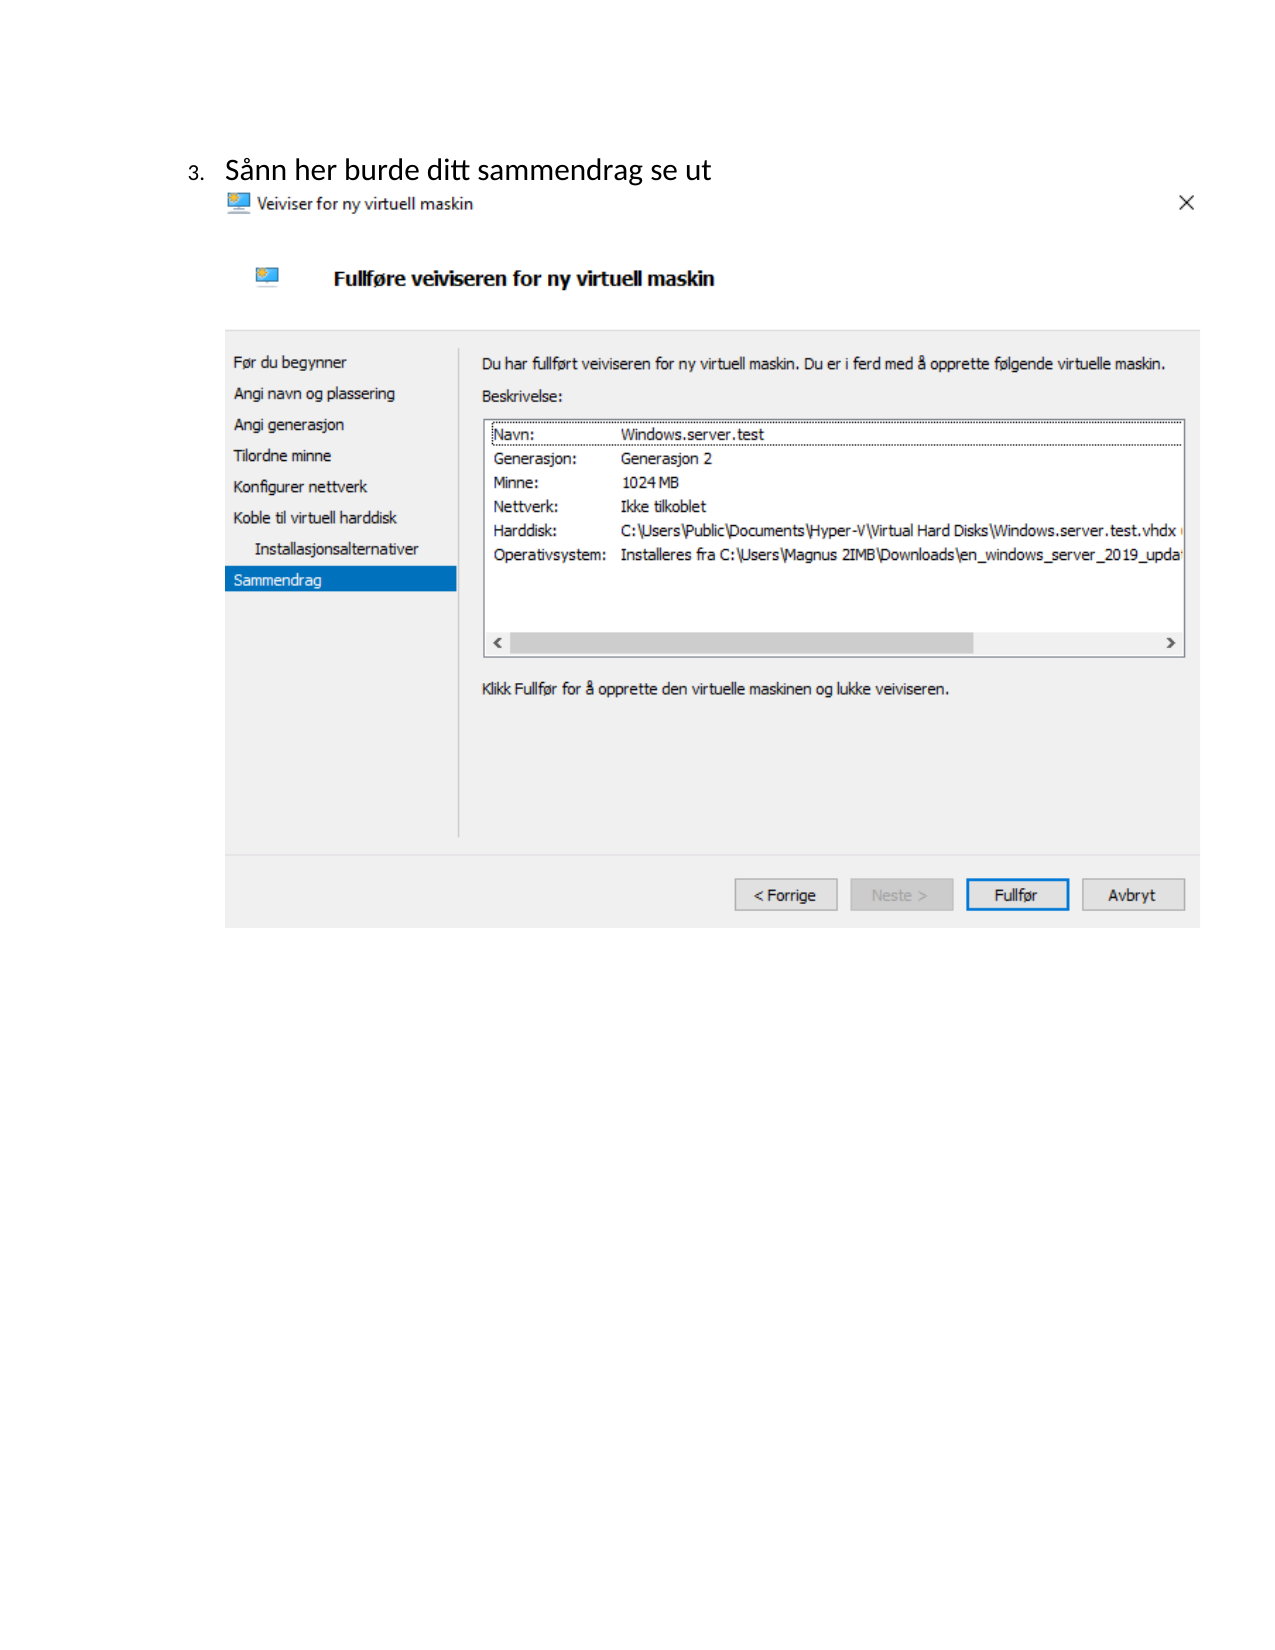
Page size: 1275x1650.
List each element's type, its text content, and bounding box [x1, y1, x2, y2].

list Sånn her burde ditt sammendrag se ut [187, 150, 1125, 927]
